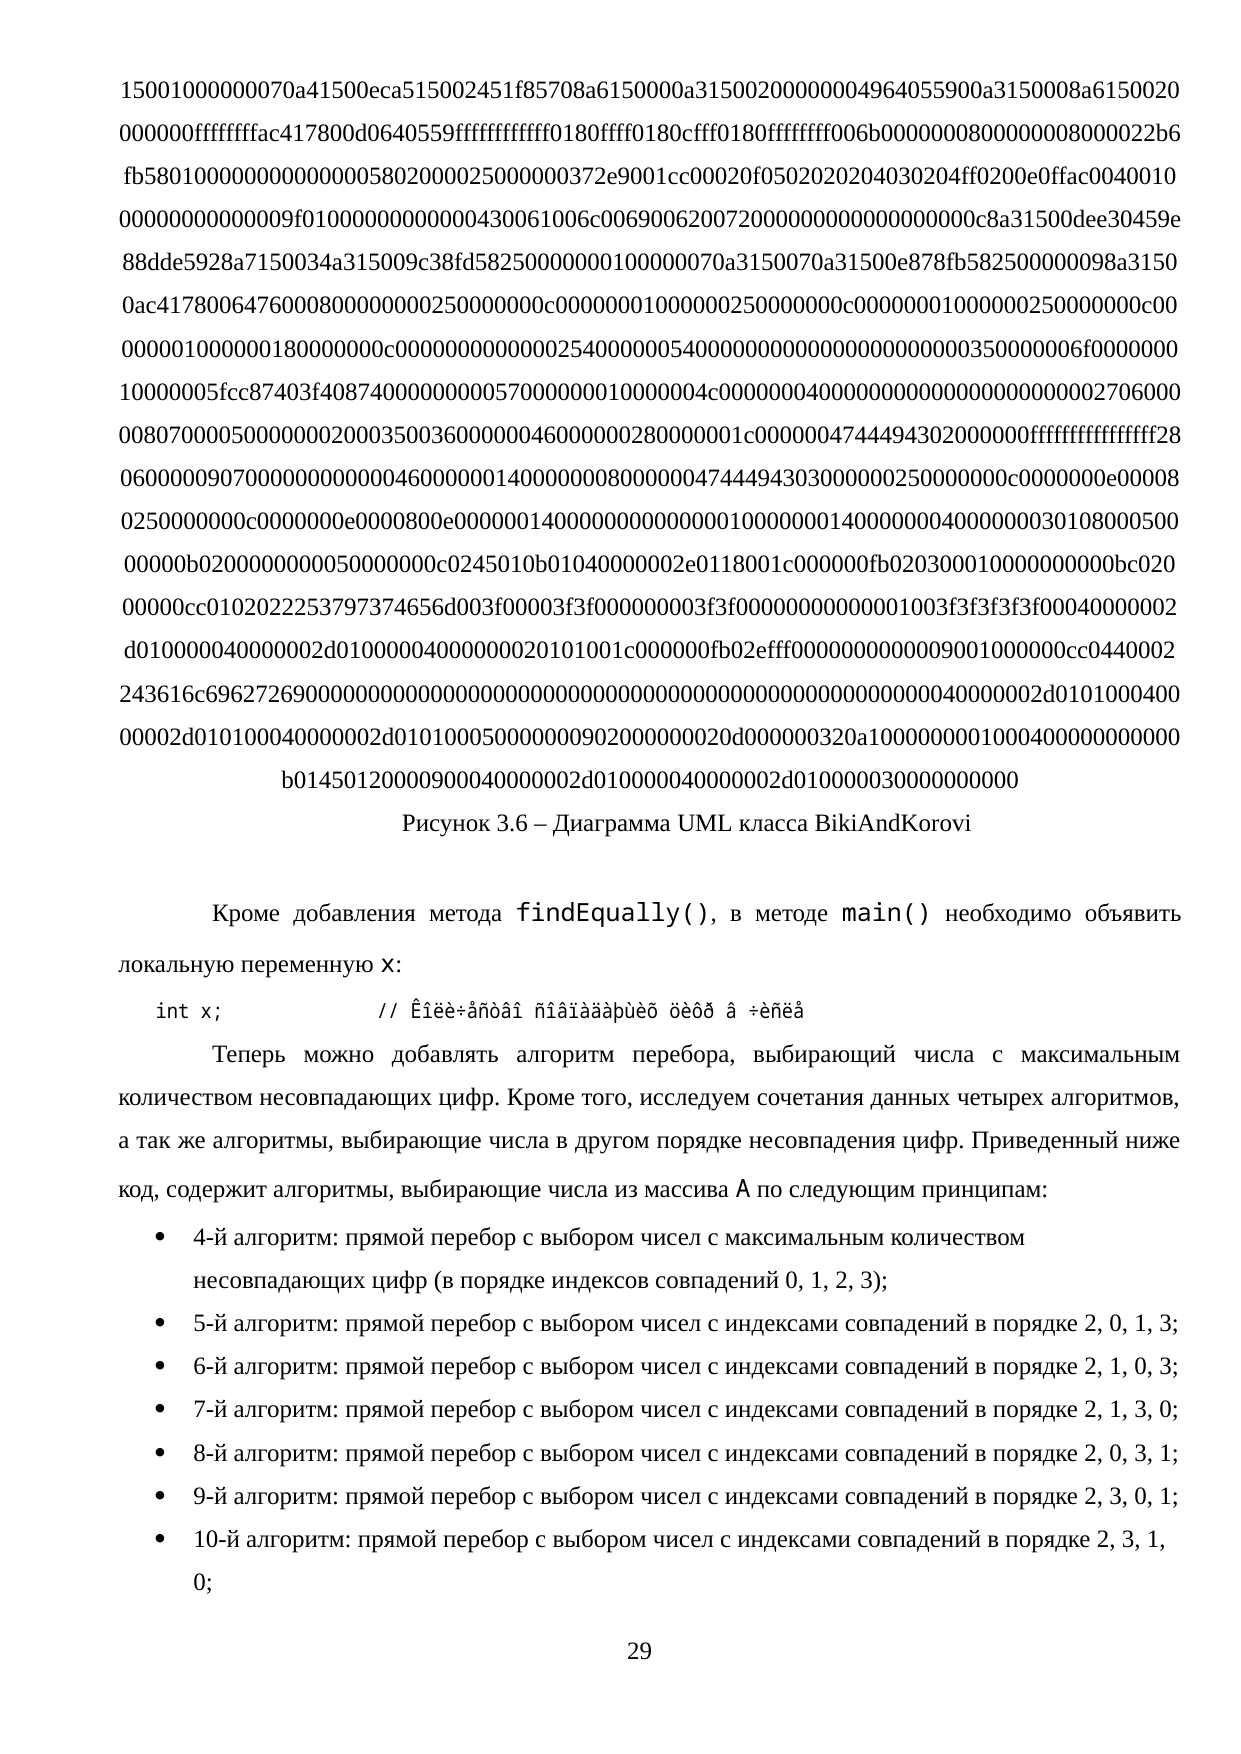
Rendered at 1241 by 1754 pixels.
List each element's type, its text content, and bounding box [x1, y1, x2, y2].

list 6-й алгоритм: прямой перебор с выбором чисел с индексами совпадений в порядке 2, 1, 0, 3; [156, 1351, 1181, 1380]
list 8-й алгоритм: прямой перебор с выбором чисел с индексами совпадений в порядке 2, 0, 3, 1; [156, 1438, 1181, 1466]
list 4-й алгоритм: прямой перебор с выбором чисел с максимальным количеством несовпадающих цифр (в порядке индексов совпадений 0, 1, 2, 3); [156, 1222, 1181, 1294]
text Кроме добавления метода findEqually(), в методе main() необходимо объявить локальную переменную x: [118, 894, 1181, 979]
list 10-й алгоритм: прямой перебор с выбором чисел с индексами совпадений в порядке 2, 3, 1, 0; [156, 1524, 1181, 1596]
text 15001000000070a41500eca515002451f85708a6150000a31500200000004964055900a3150008a6150020000000ffffffffac417800d0640559ffffffffffff0180ffff0180cfff0180ffffffff006b0000000800000008000022b6fb5801000000000000005802000025000000372e9001cc00020f0502020204030204ff0200e0ffac004001000000000000009f01000000000000430061006c006900620072000000000000000000c8a31500dee30459e88dde5928a7150034a315009c38fd58250000000100000070a3150070a31500e878fb582500000098a31500ac4178006476000800000000250000000c00000001000000250000000c00000001000000250000000c00000001000000180000000c0000000000000254000000540000000000000000000000350000006f000000010000005fcc87403f4087400000000057000000010000004c000000040000000000000000000000270600000807000050000000200035003600000046000000280000001c0000004744494302000000ffffffffffffffff2806000009070000000000004600000014000000080000004744494303000000250000000c0000000e000080250000000c0000000e0000800e000000140000000000000010000000140000000400000003010800050000000b0200000000050000000c0245010b01040000002e0118001c000000fb020300010000000000bc02000000cc0102022253797374656d003f00003f3f000000003f3f00000000000001003f3f3f3f3f00040000002d010000040000002d01000004000000020101001c000000fb02efff0000000000009001000000cc0440002243616c6962726900000000000000000000000000000000000000000000000000040000002d010100040000002d010100040000002d010100050000000902000000020d000000320a1000000001000400000000000b01450120000900040000002d010000040000002d010000030000000000 [118, 75, 1181, 794]
text Теперь можно добавлять алгоритм перебора, выбирающий числа с максимальным количеством несовпадающих цифр. Кроме того, исследуем сочетания данных четырех алгоритмов, а так же алгоритмы, выбирающие числа в другом порядке несовпадения цифр. Приведенный ниже код, содержит алгоритмы, выбирающие числа из массива A по следующим принципам: [118, 1039, 1181, 1205]
list 5-й алгоритм: прямой перебор с выбором чисел с индексами совпадений в порядке 2, 0, 1, 3; [156, 1308, 1181, 1337]
list 7-й алгоритм: прямой перебор с выбором чисел с индексами совпадений в порядке 2, 1, 3, 0; [156, 1394, 1181, 1423]
text Рисунок 3.6 – Диаграмма UML класса BikiAndKorovi [118, 808, 1181, 837]
text int x; // Êîëè÷åñòâî ñîâïàäàþùèõ öèôð â ÷èñëå [155, 996, 1181, 1025]
list 9-й алгоритм: прямой перебор с выбором чисел с индексами совпадений в порядке 2, 3, 0, 1; [156, 1481, 1181, 1509]
